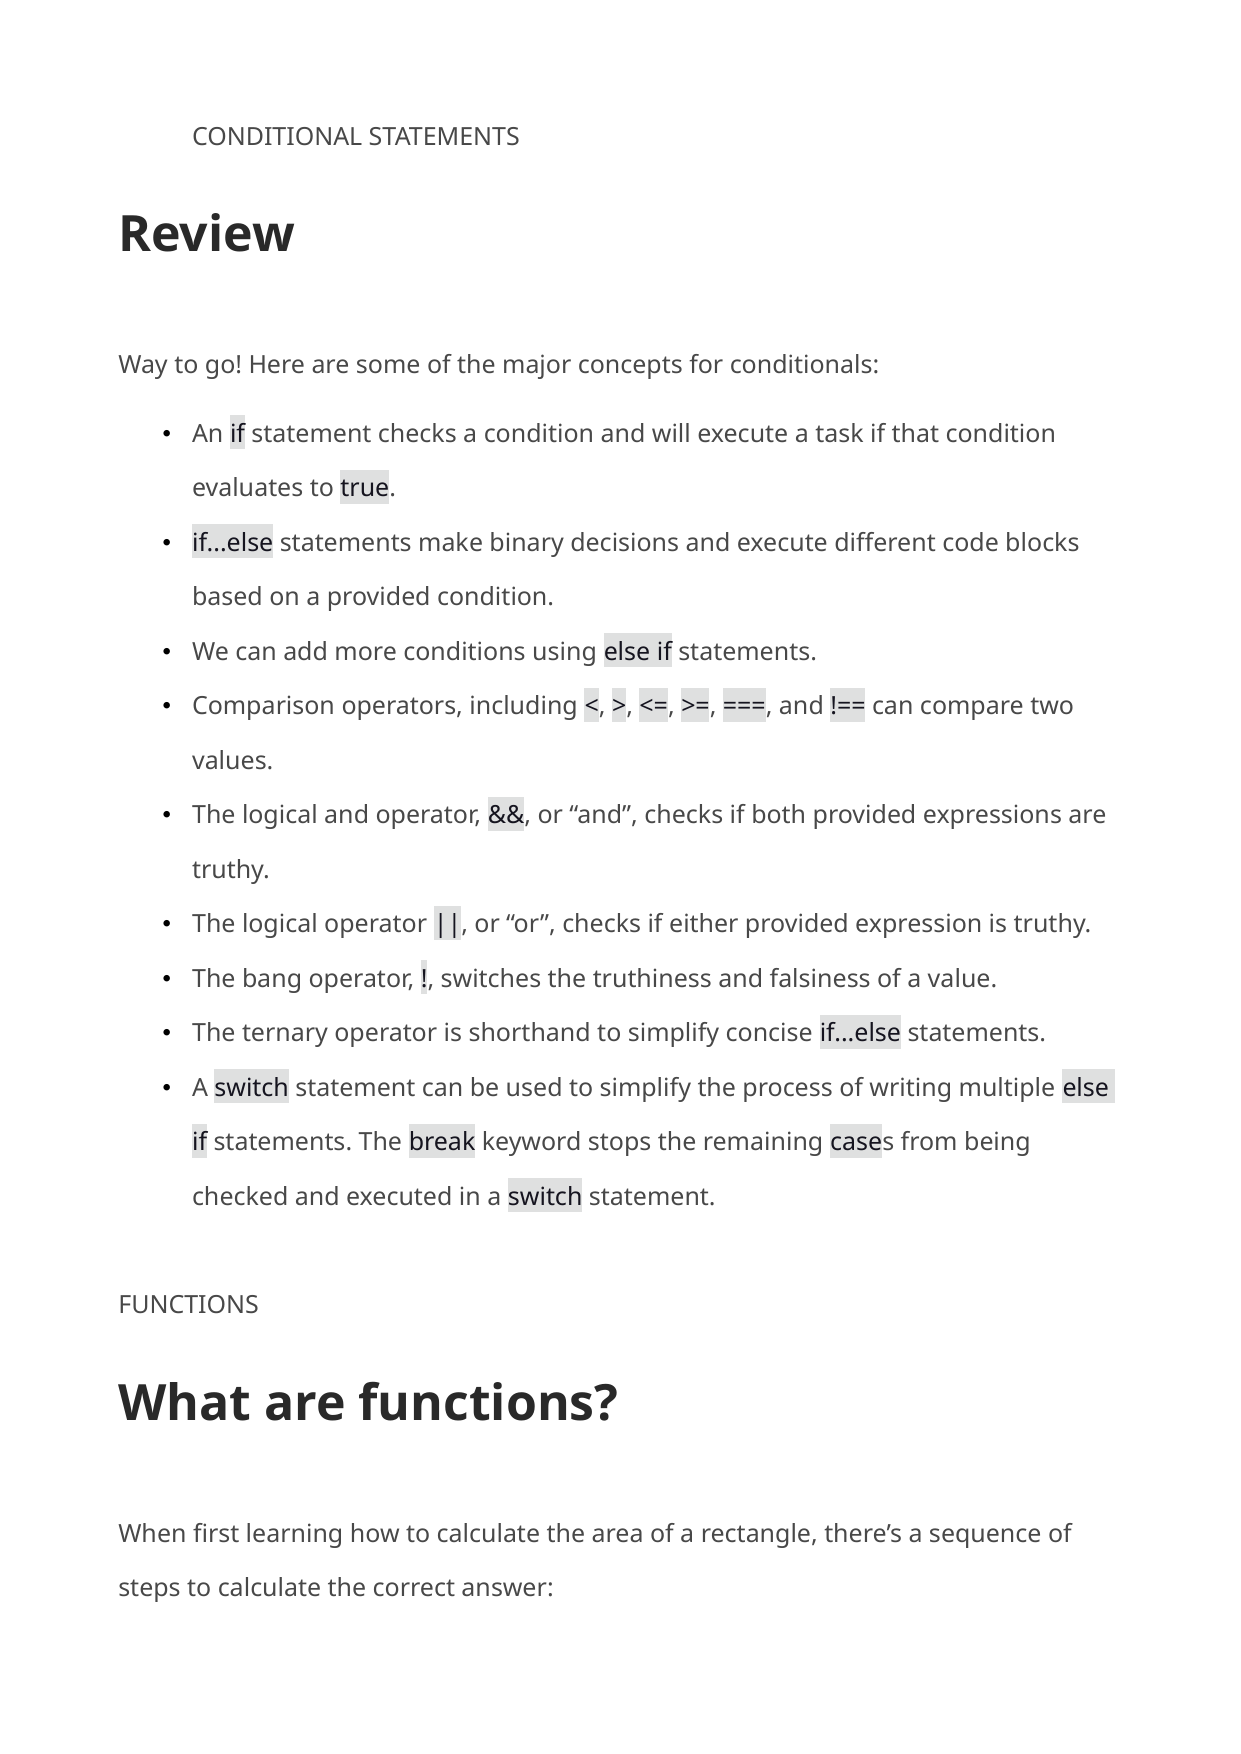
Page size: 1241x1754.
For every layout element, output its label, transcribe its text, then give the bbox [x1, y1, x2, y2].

text FUNCTIONS [118, 1287, 1122, 1321]
list Comparison operators, including <, >, <=, >=, ===, and !== can compare two values. [162, 688, 1122, 776]
list We can add more conditions using else if statements. [162, 633, 1122, 667]
list if...else statements make binary decisions and execute different code blocks based on a provided condition. [162, 524, 1122, 613]
text Way to go! Here are some of the major concepts for conditionals: [118, 346, 1122, 380]
text When first learning how to calculate the area of a rectangle, there’s a sequence of steps to calculate the correct answer: [118, 1515, 1122, 1604]
list CONDITIONAL STATEMENTS [162, 118, 1122, 152]
list An if statement checks a condition and will execute a task if that condition evaluates to true. [162, 415, 1122, 504]
subtitle Review [118, 198, 1122, 266]
list The logical and operator, &&, or “and”, checks if both provided expressions are truthy. [162, 797, 1122, 885]
list The ternary operator is shorthand to simplify concise if...else statements. [162, 1015, 1122, 1049]
list A switch statement can be used to simplify the process of writing multiple else if statements. The break keyword stops the remaining cases from being checked and executed in a switch statement. [162, 1069, 1122, 1212]
list The logical operator ||, or “or”, checks if either provided expression is truthy. [162, 906, 1122, 940]
list The bang operator, !, switches the truthiness and falsiness of a value. [162, 960, 1122, 994]
subtitle What are functions? [118, 1367, 1122, 1435]
